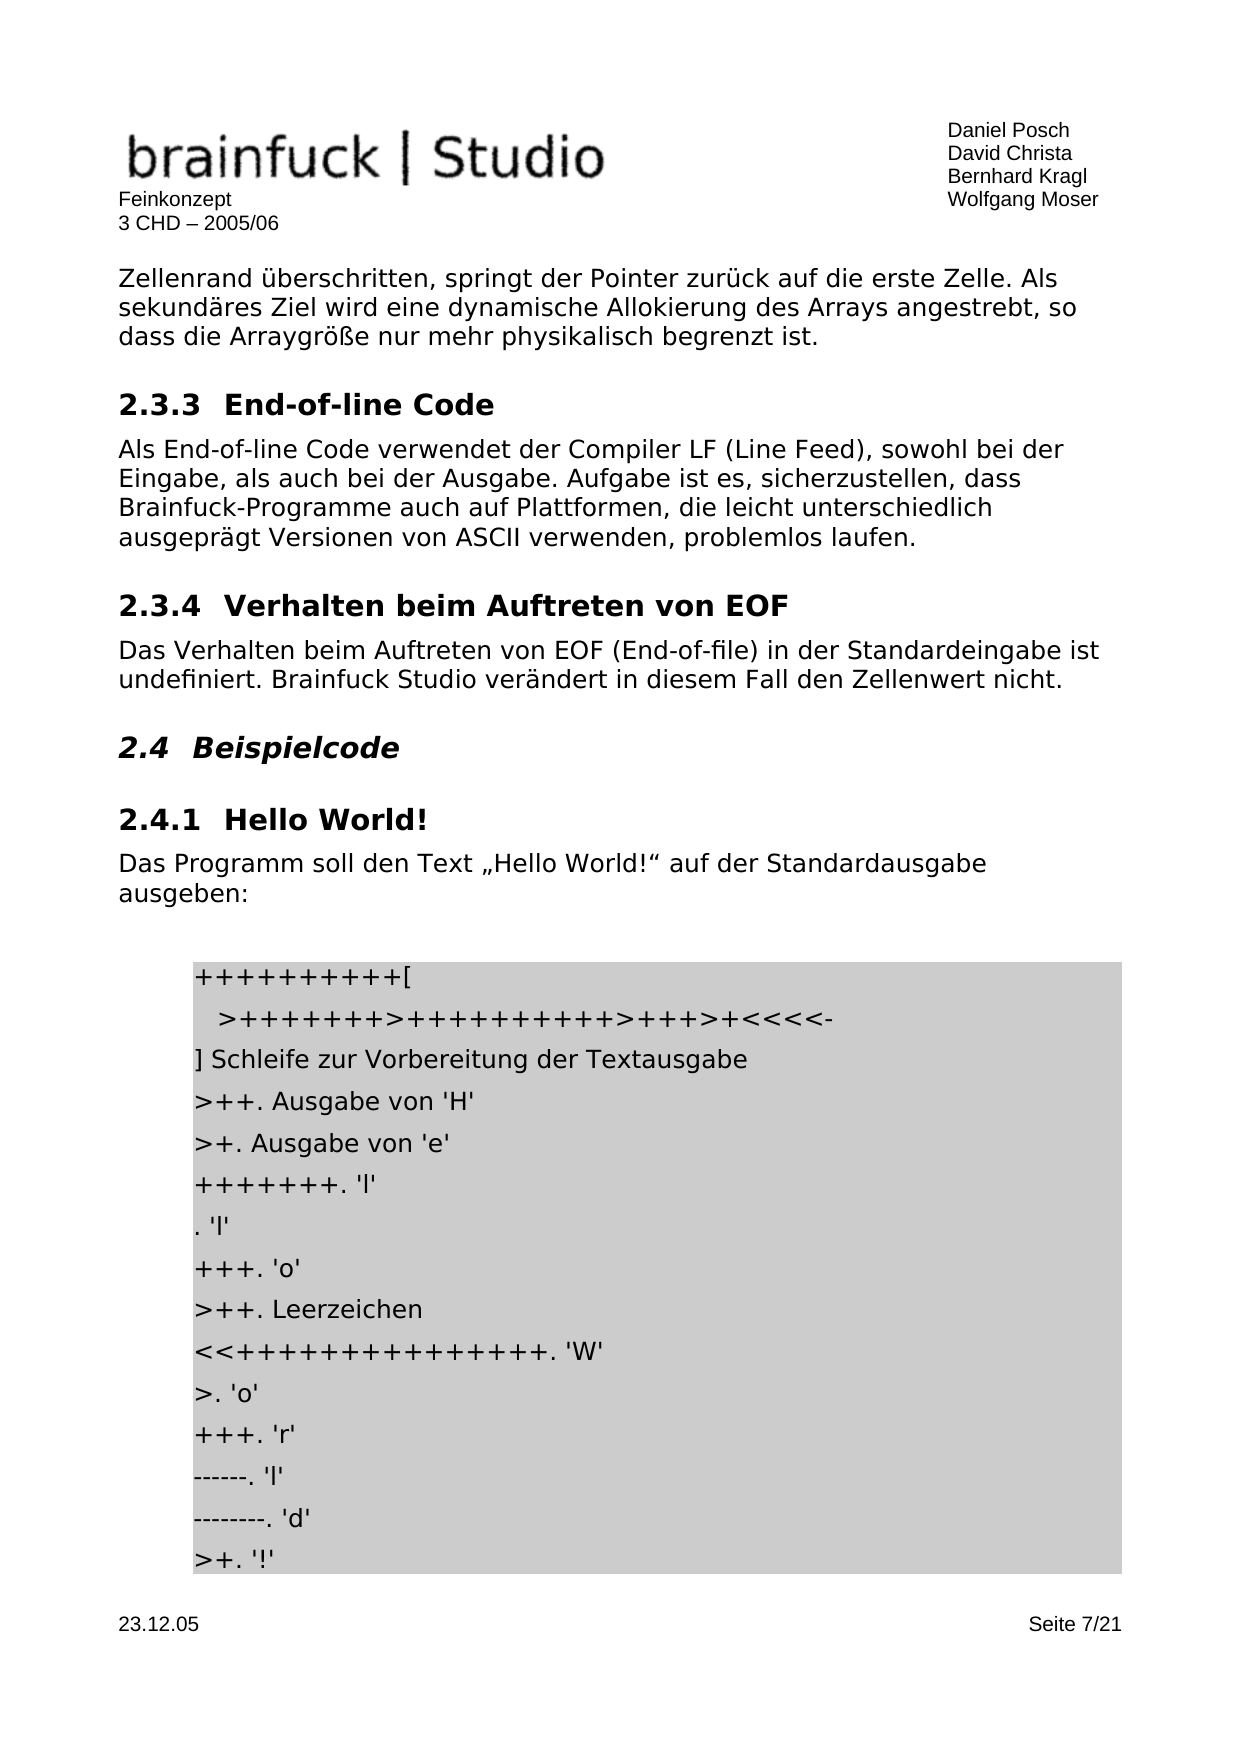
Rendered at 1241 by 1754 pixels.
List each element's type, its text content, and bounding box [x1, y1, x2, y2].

text >++. Leerzeichen [193, 1295, 1122, 1324]
text <<+++++++++++++++. 'W' [193, 1337, 1122, 1366]
text >+++++++>++++++++++>+++>+<<<<- [193, 1004, 1122, 1033]
text . 'l' [193, 1212, 1122, 1241]
text +++. 'r' [193, 1420, 1122, 1449]
subtitle End-of-line Code [118, 389, 1122, 423]
text +++++++. 'l' [193, 1170, 1122, 1199]
subtitle Beispielcode [118, 732, 1122, 766]
text --------. 'd' [193, 1504, 1122, 1533]
subtitle Verhalten beim Auftreten von EOF [118, 589, 1122, 623]
text Das Verhalten beim Auftreten von EOF (End-of-file) in der Standardeingabe ist undefiniert. Brainfuck Studio verändert in diesem Fall den Zellenwert nicht. [118, 636, 1122, 694]
text Als End-of-line Code verwendet der Compiler LF (Line Feed), sowohl bei der Eingabe, als auch bei der Ausgabe. Aufgabe ist es, sicherzustellen, dass Brainfuck-Programme auch auf Plattformen, die leicht unterschiedlich ausgeprägt Versionen von ASCII verwenden, problemlos laufen. [118, 435, 1122, 552]
text ++++++++++[ [193, 962, 1122, 991]
text ------. 'l' [193, 1462, 1122, 1491]
text ] Schleife zur Vorbereitung der Textausgabe [193, 1045, 1122, 1074]
text >+. Ausgabe von 'e' [193, 1129, 1122, 1158]
text Zellenrand überschritten, springt der Pointer zurück auf die erste Zelle. Als sekundäres Ziel wird eine dynamische Allokierung des Arrays angestrebt, so dass die Arraygröße nur mehr physikalisch begrenzt ist. [118, 264, 1122, 351]
text >+. '!' [193, 1545, 1122, 1574]
text >++. Ausgabe von 'H' [193, 1087, 1122, 1116]
text Das Programm soll den Text „Hello World!“ auf der Standardausgabe ausgeben: [118, 849, 1122, 908]
text +++. 'o' [193, 1254, 1122, 1283]
text >. 'o' [193, 1379, 1122, 1408]
picture [118, 118, 609, 187]
subtitle Hello World! [118, 803, 1122, 837]
